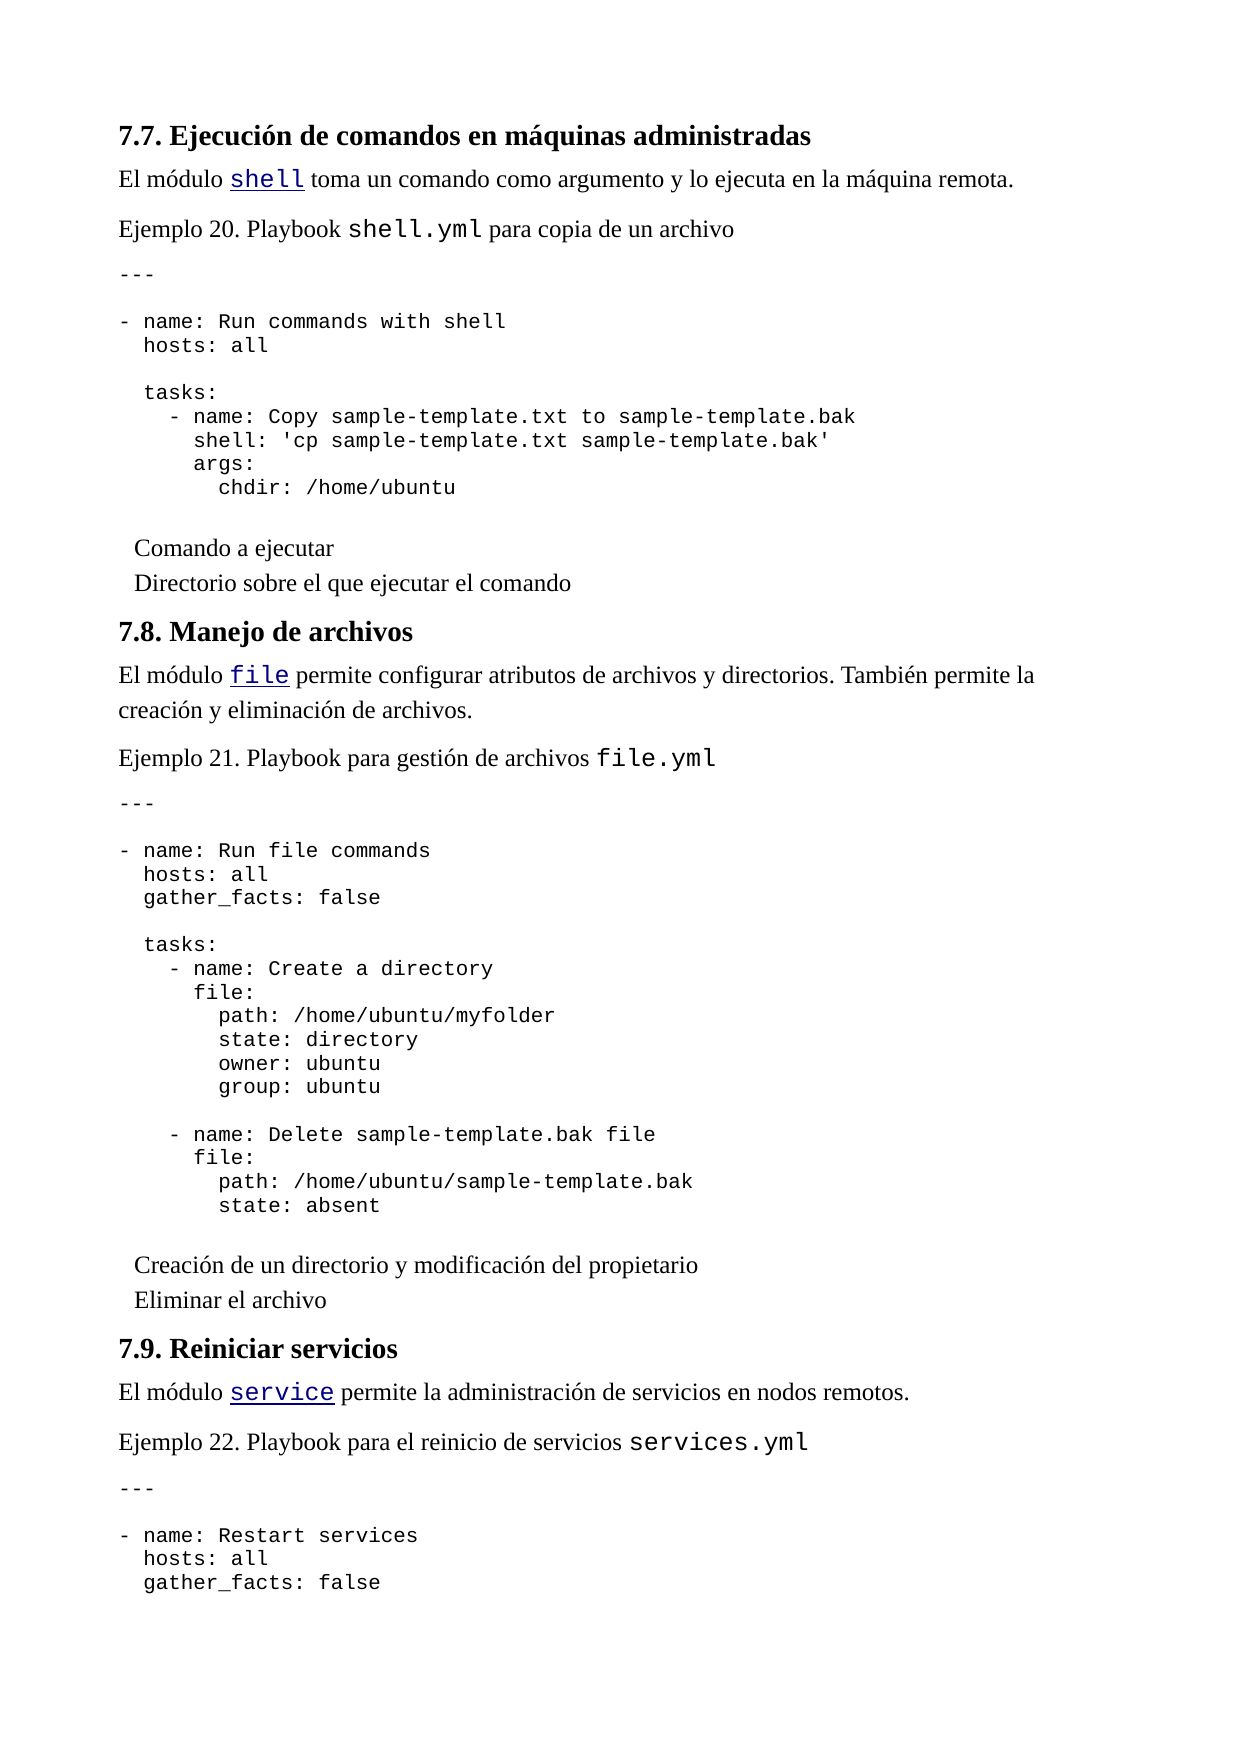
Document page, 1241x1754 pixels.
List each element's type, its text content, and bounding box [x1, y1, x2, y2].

table_header Creación de un directorio y modificación del propietario [131, 1248, 710, 1282]
text hosts: all [118, 863, 1122, 887]
text - name: Run commands with shell [118, 311, 1122, 335]
text state: directory [118, 1029, 1122, 1053]
text --- [118, 1477, 1122, 1501]
text tasks: [118, 382, 1122, 406]
subtitle 7.8. Manejo de archivos [118, 614, 1122, 647]
table_cell Eliminar el archivo [131, 1282, 710, 1317]
text shell: 'cp sample-template.txt sample-template.bak' [118, 430, 1122, 453]
text gather_facts: false [118, 1572, 1122, 1596]
subtitle 7.7. Ejecución de comandos en máquinas administradas [118, 118, 1122, 152]
text hosts: all [118, 335, 1122, 359]
text gather_facts: false [118, 887, 1122, 911]
table_cell Directorio sobre el que ejecutar el comando [131, 565, 582, 599]
text - name: Create a directory [118, 958, 1122, 982]
text path: /home/ubuntu/myfolder [118, 1005, 1122, 1029]
text tasks: [118, 934, 1122, 958]
text args: [118, 453, 1122, 477]
text hosts: all [118, 1548, 1122, 1572]
text Ejemplo 22. Playbook para el reinicio de servicios services.yml [118, 1427, 1122, 1458]
text chdir: /home/ubuntu [118, 477, 1122, 501]
text - name: Run file commands [118, 840, 1122, 863]
text Ejemplo 20. Playbook shell.yml para copia de un archivo [118, 214, 1122, 245]
text state: absent [118, 1194, 1122, 1218]
table_header [118, 530, 131, 565]
text El módulo service permite la administración de servicios en nodos remotos. [118, 1377, 1122, 1408]
text El módulo shell toma un comando como argumento y lo ejecuta en la máquina remota. [118, 164, 1122, 195]
text Ejemplo 21. Playbook para gestión de archivos file.yml [118, 743, 1122, 773]
text group: ubuntu [118, 1076, 1122, 1100]
table_cell [118, 565, 131, 599]
text owner: ubuntu [118, 1053, 1122, 1076]
text --- [118, 793, 1122, 816]
table_cell [118, 1282, 131, 1317]
text --- [118, 264, 1122, 288]
text file: [118, 1147, 1122, 1171]
table_header Comando a ejecutar [131, 530, 582, 565]
text path: /home/ubuntu/sample-template.bak [118, 1171, 1122, 1194]
subtitle 7.9. Reiniciar servicios [118, 1331, 1122, 1365]
text file: [118, 982, 1122, 1005]
text - name: Delete sample-template.bak file [118, 1124, 1122, 1147]
text El módulo file permite configurar atributos de archivos y directorios. También permite la creación y eliminación de archivos. [118, 660, 1122, 724]
text - name: Restart services [118, 1525, 1122, 1548]
text - name: Copy sample-template.txt to sample-template.bak [118, 406, 1122, 430]
table_header [118, 1248, 131, 1282]
